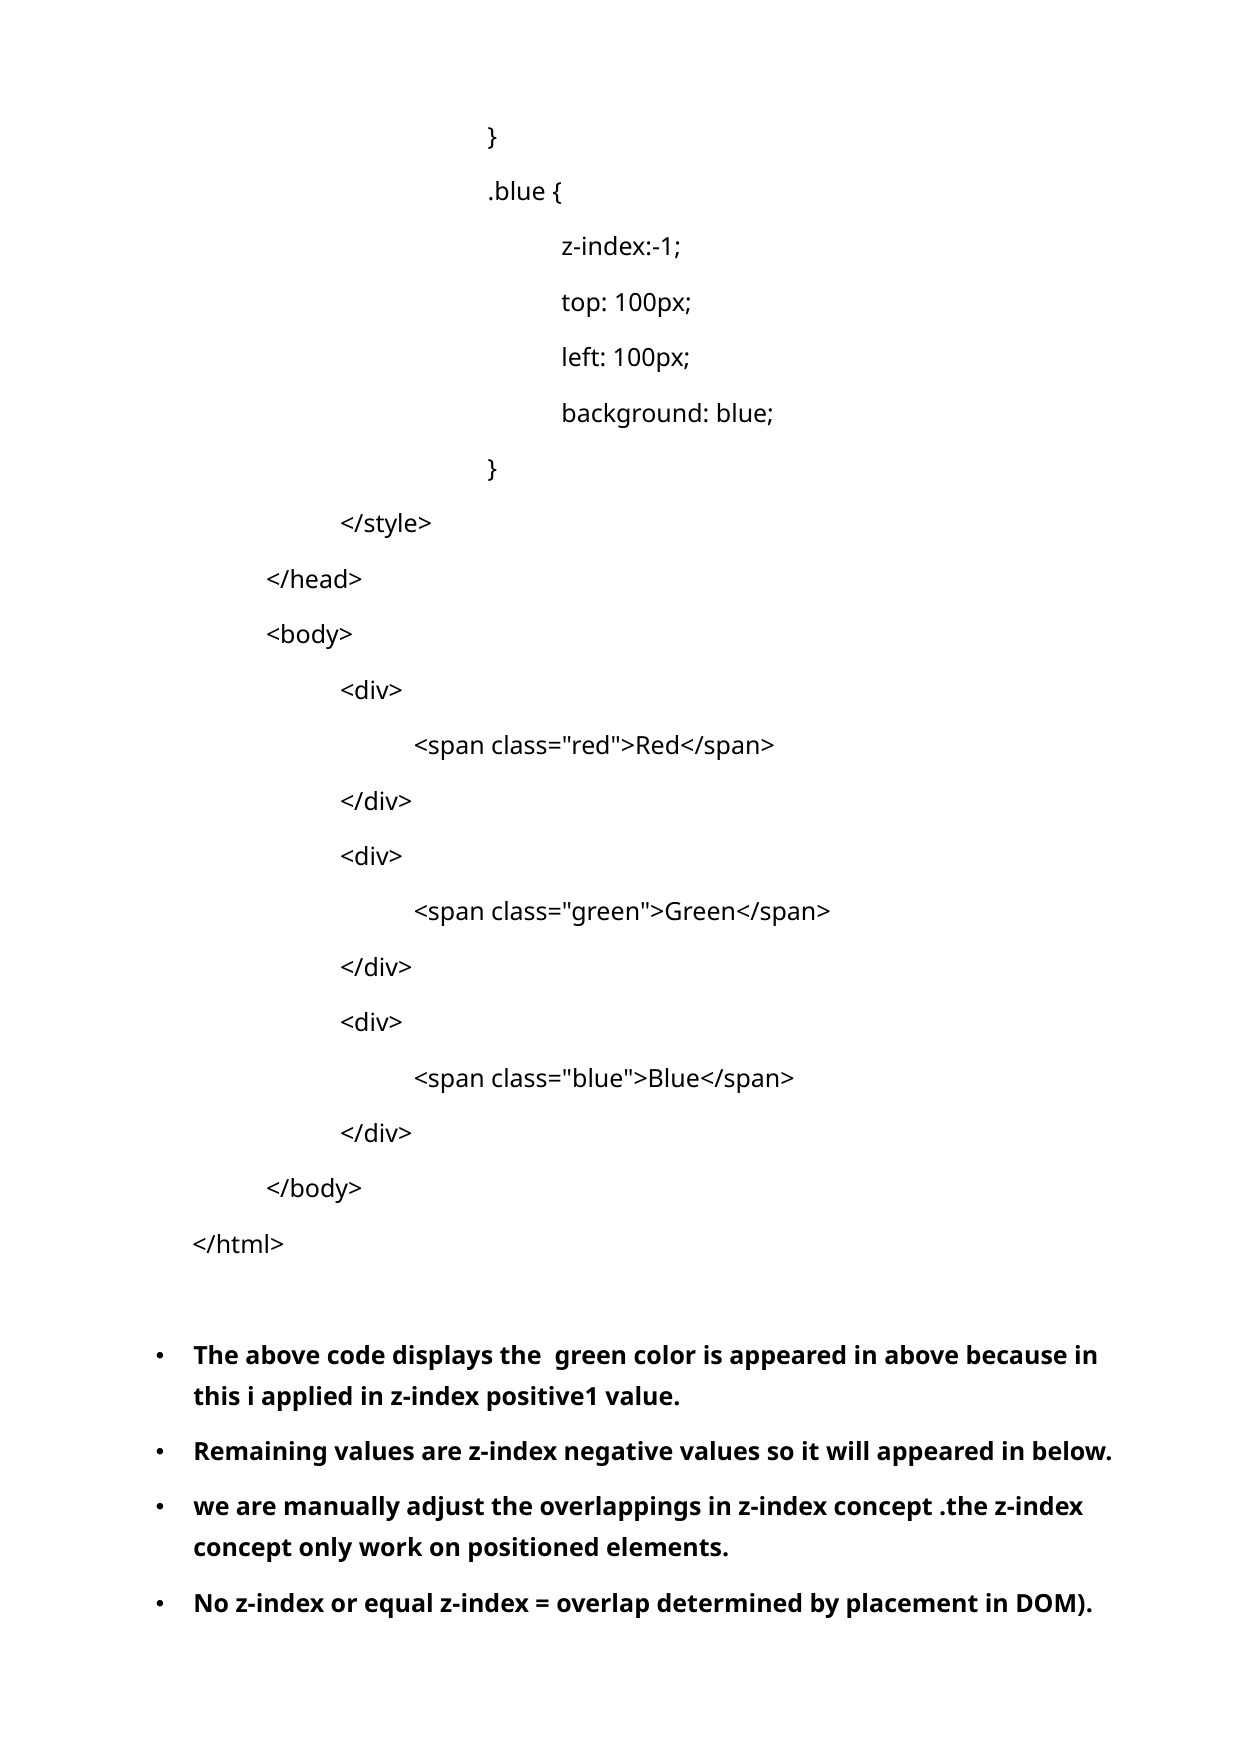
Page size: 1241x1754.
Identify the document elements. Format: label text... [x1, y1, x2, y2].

list The above code displays the green color is appeared in above because in this i applied in z-index positive1 value. [156, 1337, 1122, 1412]
text <div> [118, 1005, 1122, 1039]
text <span class="green">Green</span> [118, 894, 1122, 928]
text </body> [118, 1171, 1122, 1205]
text left: 100px; [118, 340, 1122, 374]
text <div> [118, 672, 1122, 706]
text </html> [118, 1226, 1122, 1261]
text .blue { [118, 173, 1122, 208]
text } [118, 118, 1122, 152]
text <span class="blue">Blue</span> [118, 1060, 1122, 1094]
text </div> [118, 1116, 1122, 1150]
text } [118, 451, 1122, 485]
text </div> [118, 783, 1122, 817]
text background: blue; [118, 395, 1122, 429]
text </div> [118, 949, 1122, 983]
text <body> [118, 617, 1122, 651]
text </head> [118, 561, 1122, 596]
text </style> [118, 506, 1122, 540]
list Remaining values are z-index negative values so it will appeared in below. [156, 1433, 1122, 1468]
text <span class="red">Red</span> [118, 728, 1122, 762]
text top: 100px; [118, 284, 1122, 318]
text <div> [118, 838, 1122, 873]
text z-index:-1; [118, 229, 1122, 263]
list we are manually adjust the overlappings in z-index concept .the z-index concept only work on positioned elements. [156, 1489, 1122, 1564]
list No z-index or equal z-index = overlap determined by placement in DOM). [156, 1585, 1122, 1619]
